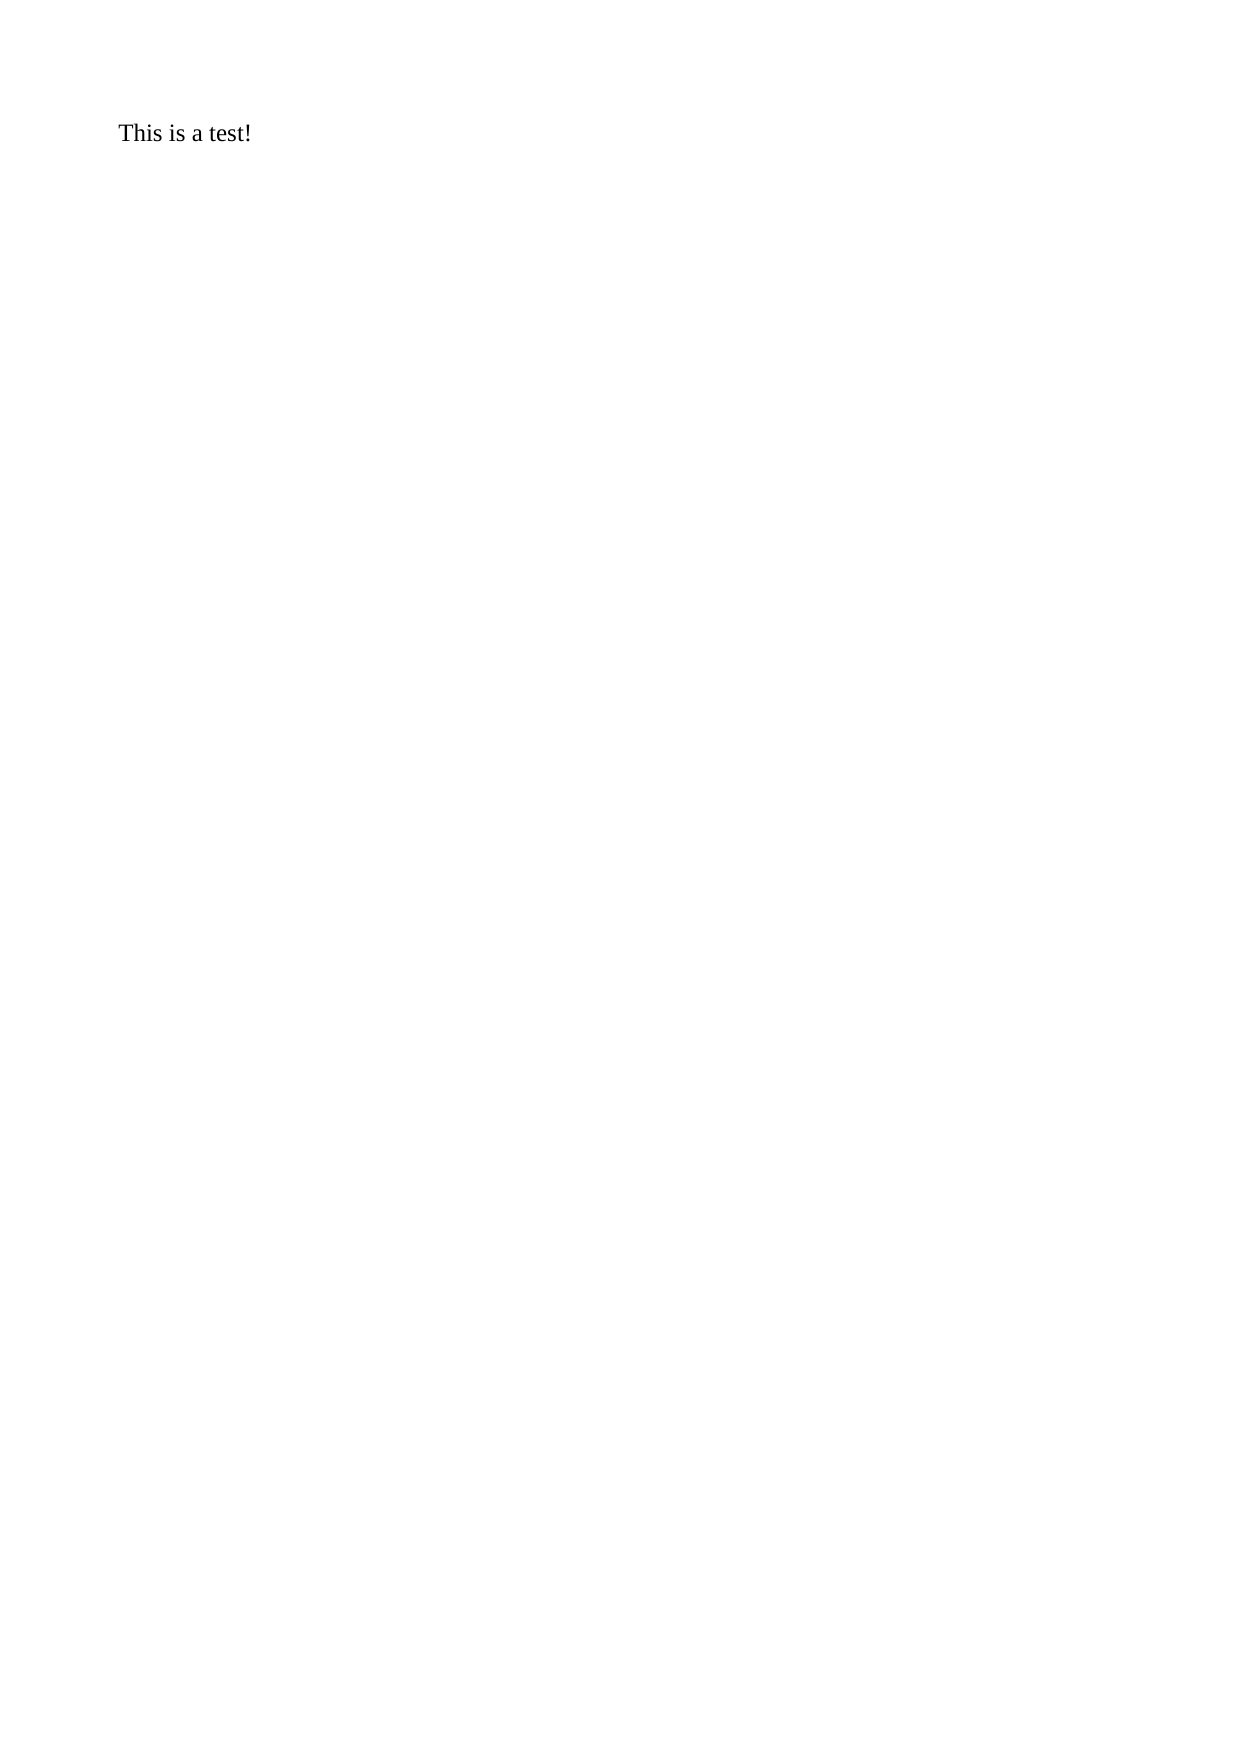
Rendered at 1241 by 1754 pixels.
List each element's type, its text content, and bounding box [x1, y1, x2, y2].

text This is a test! [118, 118, 1122, 147]
